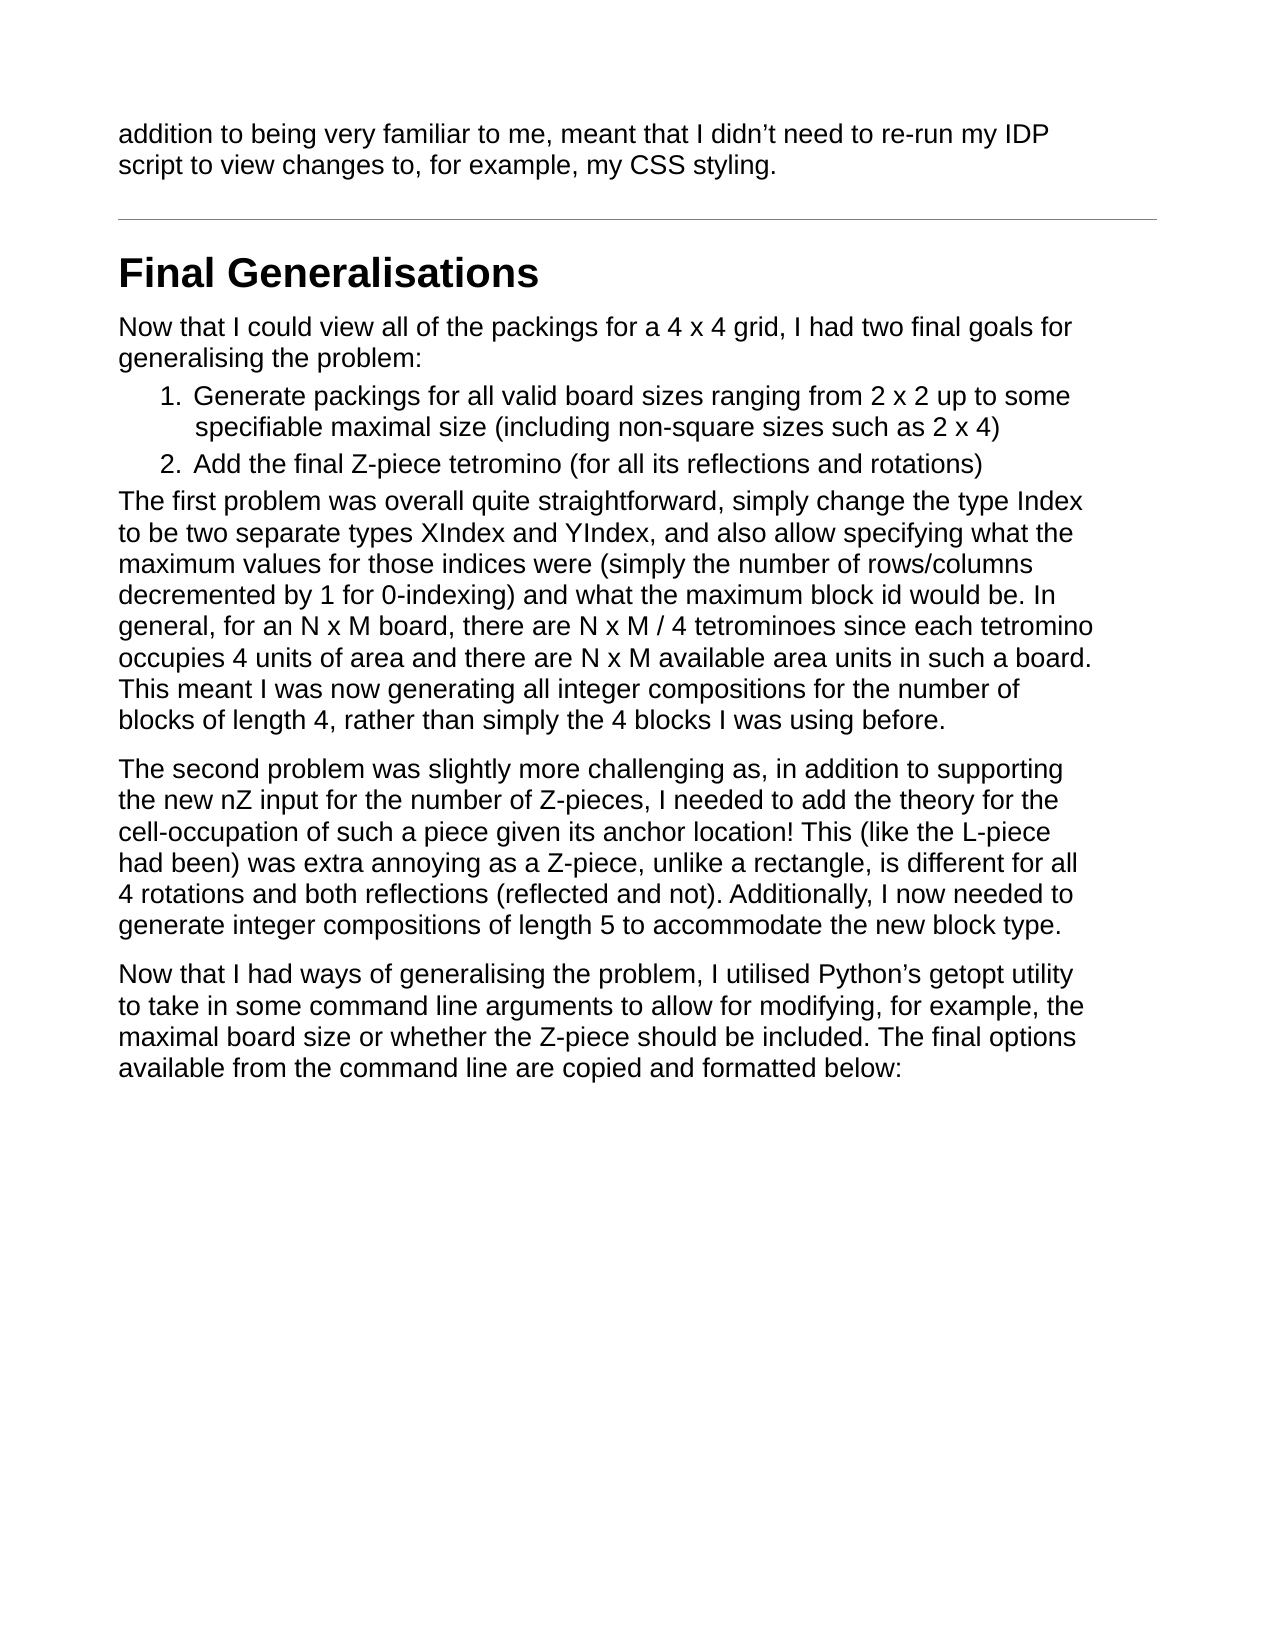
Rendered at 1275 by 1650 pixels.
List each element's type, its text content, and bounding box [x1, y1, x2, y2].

text Final Generalisations [118, 248, 1098, 296]
text addition to being very familiar to me, meant that I didn’t need to re-run my IDP script to view changes to, for example, my CSS styling. [118, 118, 1098, 181]
list Generate packings for all valid board sizes ranging from 2 x 2 up to some specifiable maximal size (including non-square sizes such as 2 x 4) [159, 380, 1098, 442]
list Add the final Z-piece tetromino (for all its reflections and rotations) [159, 448, 1098, 479]
text Now that I could view all of the packings for a 4 x 4 grid, I had two final goals for generalising the problem: [118, 311, 1098, 374]
text The second problem was slightly more challenging as, in addition to supporting the new nZ input for the number of Z-pieces, I needed to add the theory for the cell-occupation of such a piece given its anchor location! This (like the L-piece had been) was extra annoying as a Z-piece, unlike a rectangle, is different for all 4 rotations and both reflections (reflected and not). Additionally, I now needed to generate integer compositions of length 5 to accommodate the new block type. [118, 753, 1098, 941]
text The first problem was overall quite straightforward, simply change the type Index to be two separate types XIndex and YIndex, and also allow specifying what the maximum values for those indices were (simply the number of rows/columns decremented by 1 for 0-indexing) and what the maximum block id would be. In general, for an N x M board, there are N x M / 4 tetrominoes since each tetromino occupies 4 units of area and there are N x M available area units in such a board. This meant I was now generating all integer compositions for the number of blocks of length 4, rather than simply the 4 blocks I was using before. [118, 485, 1098, 735]
text Now that I had ways of generalising the problem, I utilised Python’s getopt utility to take in some command line arguments to allow for modifying, for example, the maximal board size or whether the Z-piece should be included. The final options available from the command line are copied and formatted below: [118, 958, 1098, 1083]
